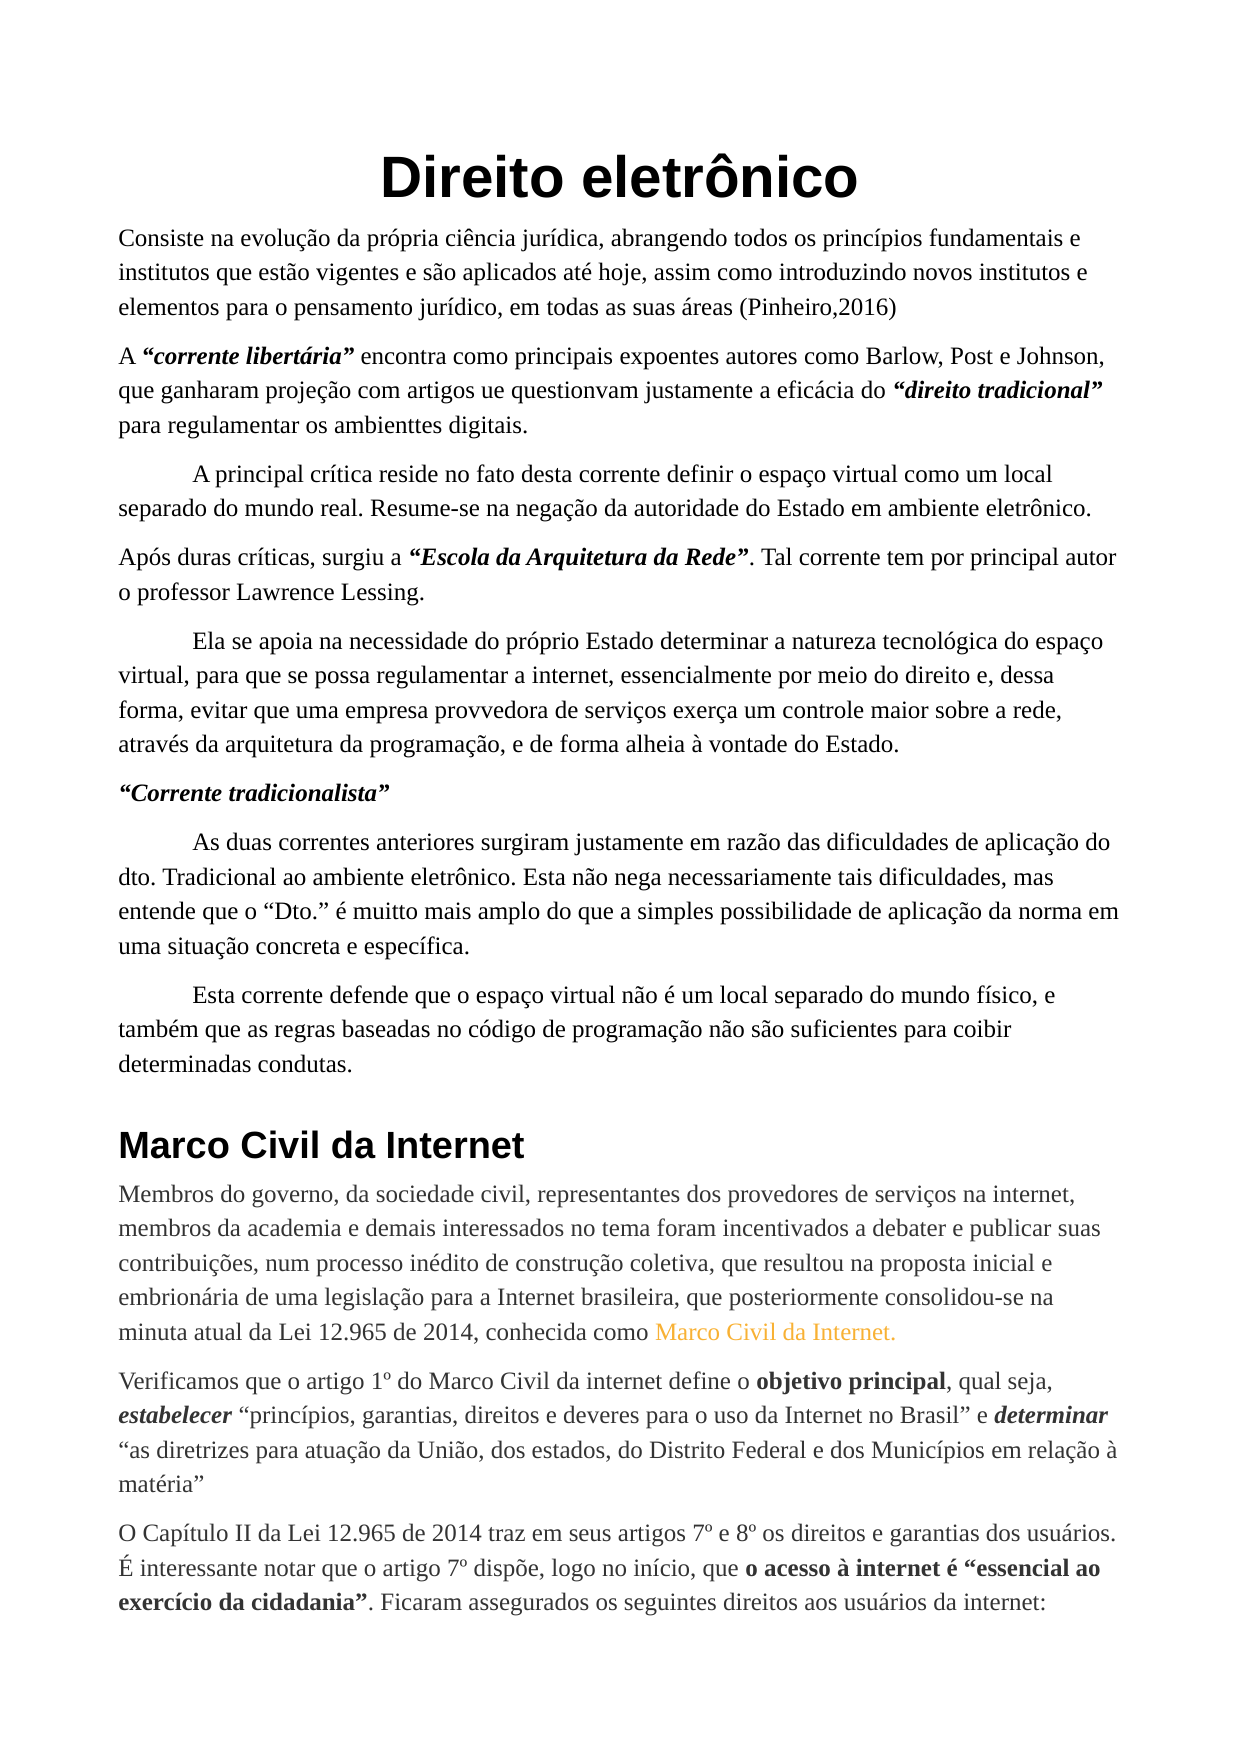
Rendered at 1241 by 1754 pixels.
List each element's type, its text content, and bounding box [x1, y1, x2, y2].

subtitle Marco Civil da Internet [118, 1123, 1122, 1167]
text A “corrente libertária” encontra como principais expoentes autores como Barlow, Post e Johnson, que ganharam projeção com artigos ue questionvam justamente a eficácia do “direito tradicional” para regulamentar os ambienttes digitais. [118, 341, 1122, 438]
text Verificamos que o artigo 1º do Marco Civil da internet define o objetivo principal, qual seja, estabelecer “princípios, garantias, direitos e deveres para o uso da Internet no Brasil” e determinar “as diretrizes para atuação da União, dos estados, do Distrito Federal e dos Municípios em relação à matéria” [118, 1366, 1122, 1498]
title Direito eletrônico [118, 143, 1122, 210]
text Ela se apoia na necessidade do próprio Estado determinar a natureza tecnológica do espaço virtual, para que se possa regulamentar a internet, essencialmente por meio do direito e, dessa forma, evitar que uma empresa provvedora de serviços exerça um controle maior sobre a rede, através da arquitetura da programação, e de forma alheia à vontade do Estado. [118, 626, 1122, 758]
text As duas correntes anteriores surgiram justamente em razão das dificuldades de aplicação do dto. Tradicional ao ambiente eletrônico. Esta não nega necessariamente tais dificuldades, mas entende que o “Dto.” é muitto mais amplo do que a simples possibilidade de aplicação da norma em uma situação concreta e específica. [118, 827, 1122, 959]
text Esta corrente defende que o espaço virtual não é um local separado do mundo físico, e também que as regras baseadas no código de programação não são suficientes para coibir determinadas condutas. [118, 980, 1122, 1078]
text “Corrente tradicionalista” [118, 778, 1122, 807]
text A principal crítica reside no fato desta corrente definir o espaço virtual como um local separado do mundo real. Resume-se na negação da autoridade do Estado em ambiente eletrônico. [118, 459, 1122, 522]
text Membros do governo, da sociedade civil, representantes dos provedores de serviços na internet, membros da academia e demais interessados no tema foram incentivados a debater e publicar suas contribuições, num processo inédito de construção coletiva, que resultou na proposta inicial e embrionária de uma legislação para a Internet brasileira, que posteriormente consolidou-se na minuta atual da Lei 12.965 de 2014, conhecida como Marco Civil da Internet. [118, 1179, 1122, 1346]
text Consiste na evolução da própria ciência jurídica, abrangendo todos os princípios fundamentais e institutos que estão vigentes e são aplicados até hoje, assim como introduzindo novos institutos e elementos para o pensamento jurídico, em todas as suas áreas (Pinheiro,2016) [118, 223, 1122, 320]
text O Capítulo II da Lei 12.965 de 2014 traz em seus artigos 7º e 8º os direitos e garantias dos usuários. É interessante notar que o artigo 7º dispõe, logo no início, que o acesso à internet é “essencial ao exercício da cidadania”. Ficaram assegurados os seguintes direitos aos usuários da internet: [118, 1518, 1122, 1616]
text Após duras críticas, surgiu a “Escola da Arquitetura da Rede”. Tal corrente tem por principal autor o professor Lawrence Lessing. [118, 542, 1122, 606]
